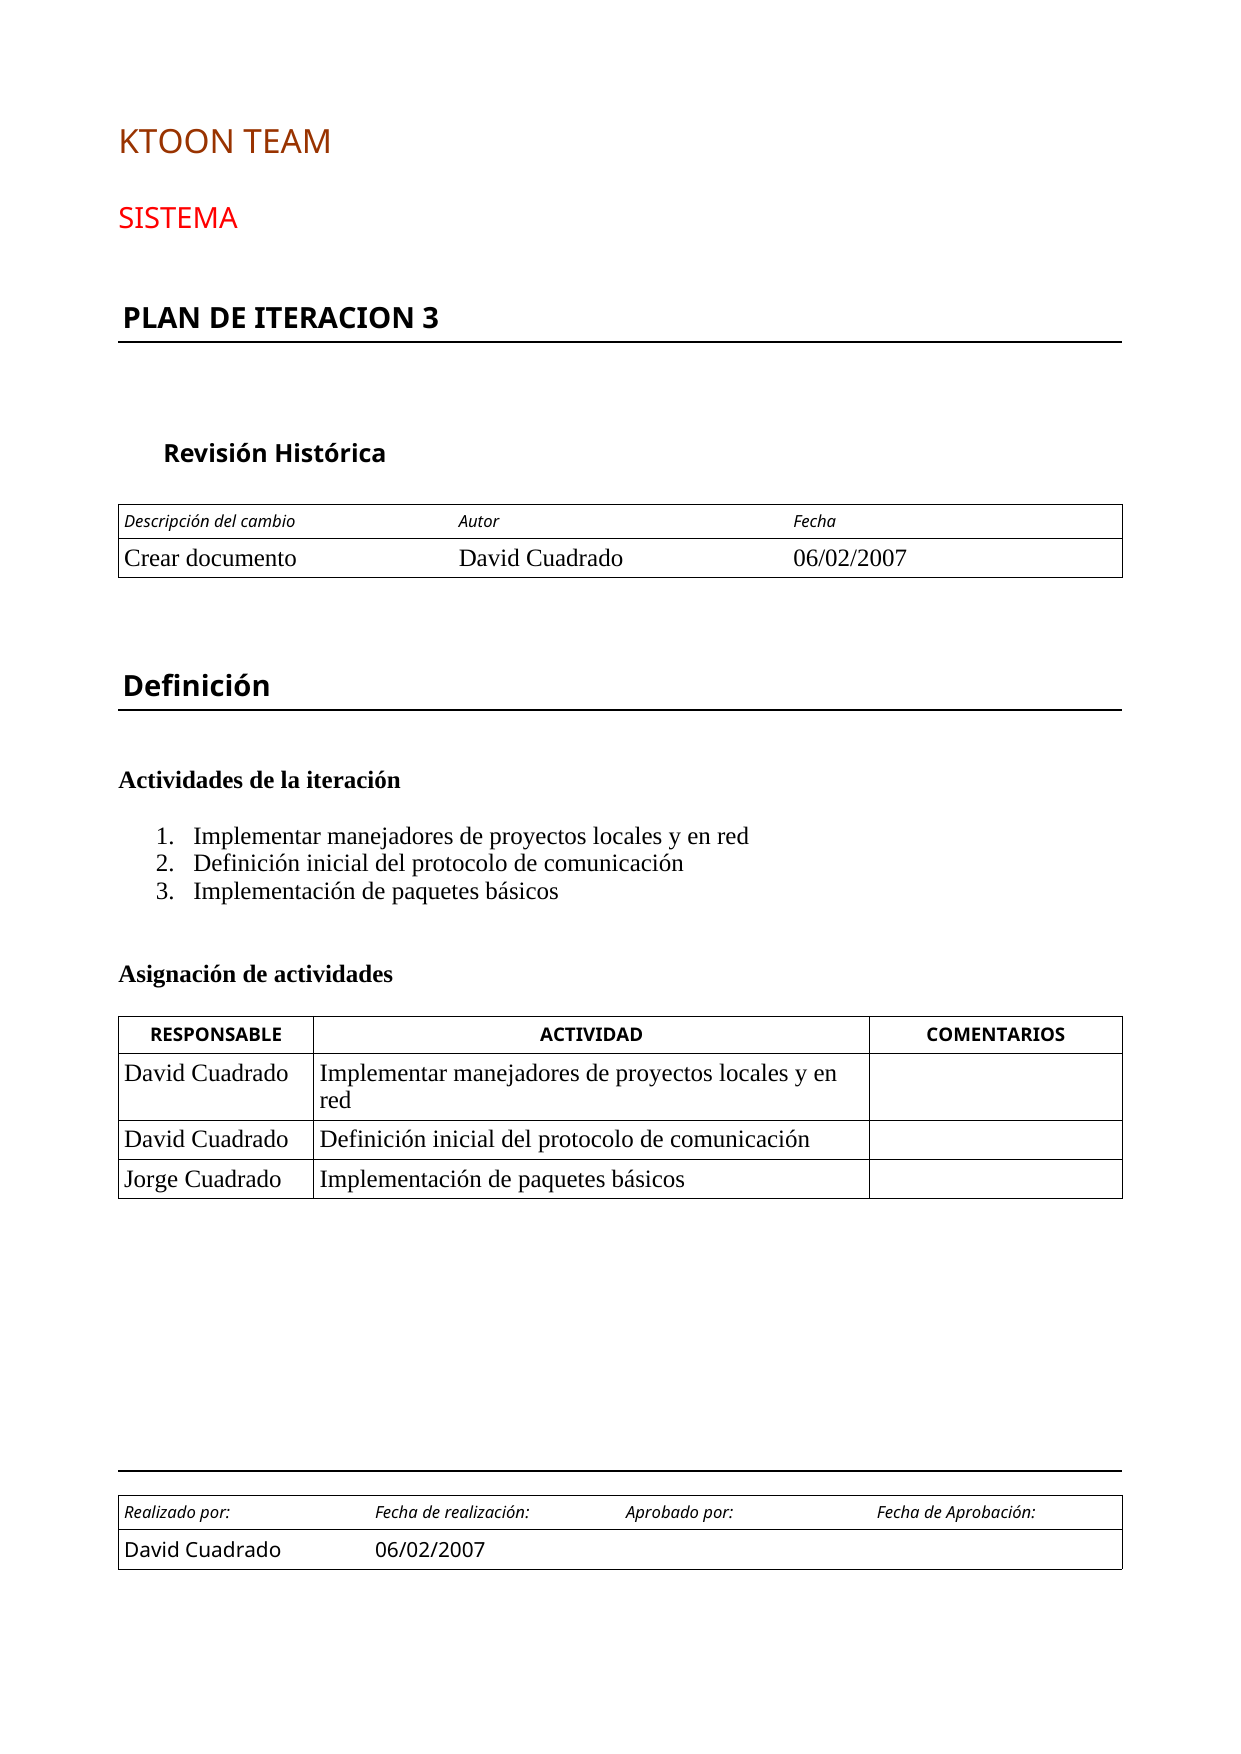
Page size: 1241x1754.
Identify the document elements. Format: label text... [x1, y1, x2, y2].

text SISTEMA [118, 198, 1122, 237]
text PLAN DE ITERACION 3 [118, 293, 1122, 341]
table_header Fecha de Aprobación: [871, 1496, 1122, 1529]
table_cell David Cuadrado [119, 1530, 369, 1569]
text Definición [118, 660, 1122, 709]
text KTOON TEAM [118, 118, 1122, 163]
table_cell [871, 1530, 1122, 1569]
table_header Realizado por: [119, 1496, 369, 1529]
table_cell Implementación de paquetes básicos [314, 1160, 869, 1198]
table_cell Definición inicial del protocolo de comunicación [314, 1121, 869, 1159]
table_header Fecha [787, 505, 1122, 538]
table_cell Jorge Cuadrado [119, 1160, 313, 1198]
table_cell David Cuadrado [119, 1054, 313, 1120]
table_cell Implementar manejadores de proyectos locales y en red [314, 1054, 869, 1120]
text Asignación de actividades [118, 960, 1122, 988]
table_cell 06/02/2007 [787, 539, 1122, 577]
table_cell Crear documento [119, 539, 453, 577]
table_header Autor [453, 505, 787, 538]
table_cell [870, 1054, 1122, 1120]
table_header COMENTARIOS [870, 1017, 1122, 1053]
table_header RESPONSABLE [119, 1017, 313, 1053]
table_cell [870, 1121, 1122, 1159]
subtitle Revisión Histórica [118, 436, 1122, 470]
list Implementar manejadores de proyectos locales y en red [156, 822, 1122, 849]
table_header Aprobado por: [620, 1496, 871, 1529]
text Actividades de la iteración [118, 766, 1122, 794]
table_cell 06/02/2007 [369, 1530, 620, 1569]
table_header Fecha de realización: [369, 1496, 620, 1529]
table_cell [620, 1530, 871, 1569]
list Definición inicial del protocolo de comunicación [156, 849, 1122, 877]
list Implementación de paquetes básicos [156, 877, 1122, 905]
table_cell [870, 1160, 1122, 1198]
table_cell David Cuadrado [453, 539, 787, 577]
table_header ACTIVIDAD [314, 1017, 869, 1053]
table_header Descripción del cambio [119, 505, 453, 538]
table_cell David Cuadrado [119, 1121, 313, 1159]
